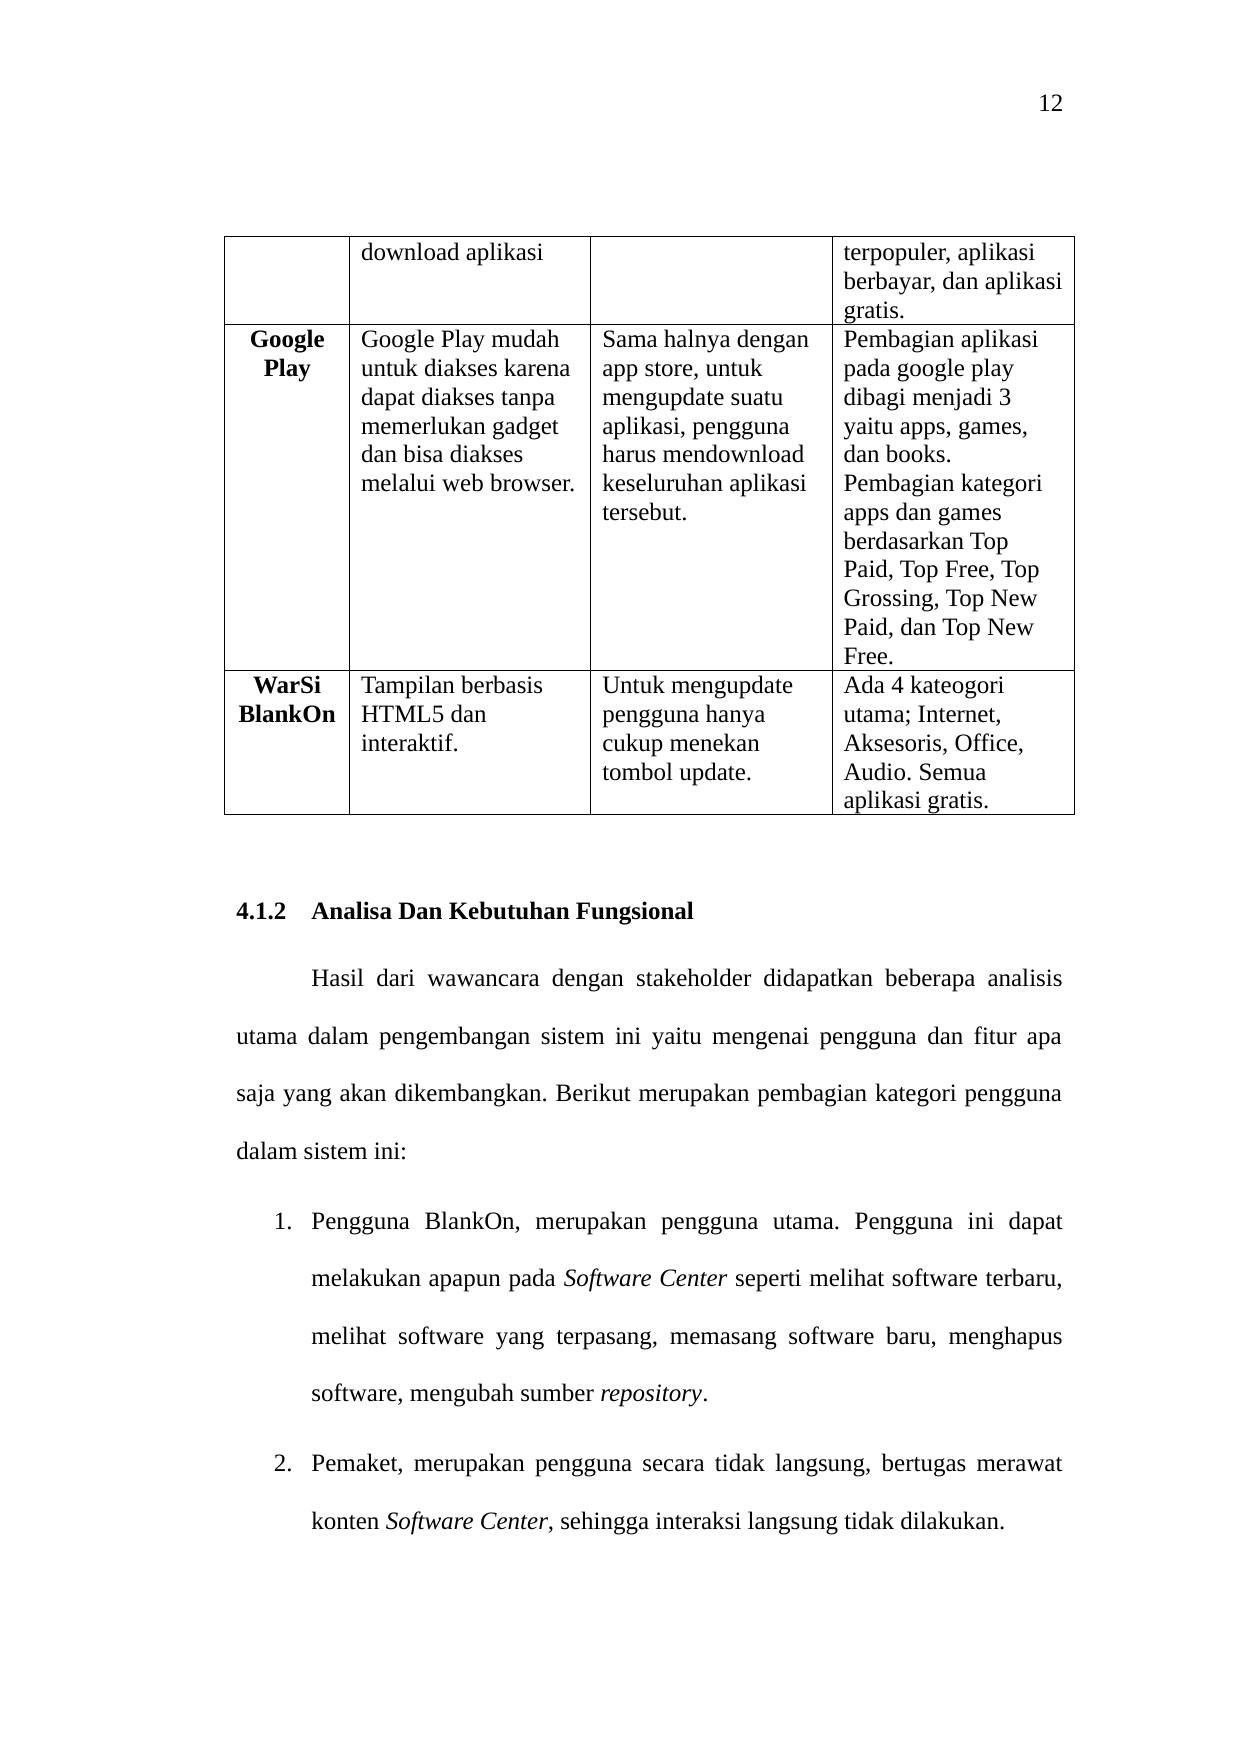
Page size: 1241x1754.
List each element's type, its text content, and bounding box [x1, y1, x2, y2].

list Pengguna BlankOn, merupakan pengguna utama. Pengguna ini dapat melakukan apapun pada Software Center seperti melihat software terbaru, melihat software yang terpasang, memasang software baru, menghapus software, mengubah sumber repository. [274, 1206, 1063, 1407]
table_cell Sama halnya dengan app store, untuk mengupdate suatu aplikasi, pengguna harus mendownload keseluruhan aplikasi tersebut. [591, 325, 832, 669]
text Hasil dari wawancara dengan stakeholder didapatkan beberapa analisis utama dalam pengembangan sistem ini yaitu mengenai pengguna dan fitur apa saja yang akan dikembangkan. Berikut merupakan pembagian kategori pengguna dalam sistem ini: [236, 963, 1063, 1164]
subtitle Analisa dan Kebutuhan Fungsional [236, 896, 1063, 925]
table_cell terpopuler, aplikasi berbayar, dan aplikasi gratis. [833, 237, 1074, 323]
table_cell download aplikasi [350, 237, 590, 323]
table_cell Tampilan berbasis HTML5 dan interaktif. [350, 671, 590, 814]
table_cell [591, 237, 832, 323]
list Pemaket, merupakan pengguna secara tidak langsung, bertugas merawat konten Software Center, sehingga interaksi langsung tidak dilakukan. [274, 1448, 1063, 1534]
table_cell WarSi BlankOn [225, 671, 349, 814]
table_cell Pembagian aplikasi pada google play dibagi menjadi 3 yaitu apps, games, dan books. Pembagian kategori apps dan games berdasarkan Top Paid, Top Free, Top Grossing, Top New Paid, dan Top New Free. [833, 325, 1074, 669]
table_cell Google Play mudah untuk diakses karena dapat diakses tanpa memerlukan gadget dan bisa diakses melalui web browser. [350, 325, 590, 669]
table_cell Untuk mengupdate pengguna hanya cukup menekan tombol update. [591, 671, 832, 814]
table_cell [225, 237, 349, 323]
table_cell Ada 4 kateogori utama; Internet, Aksesoris, Office, Audio. Semua aplikasi gratis. [833, 671, 1074, 814]
table_cell Google Play [225, 325, 349, 669]
